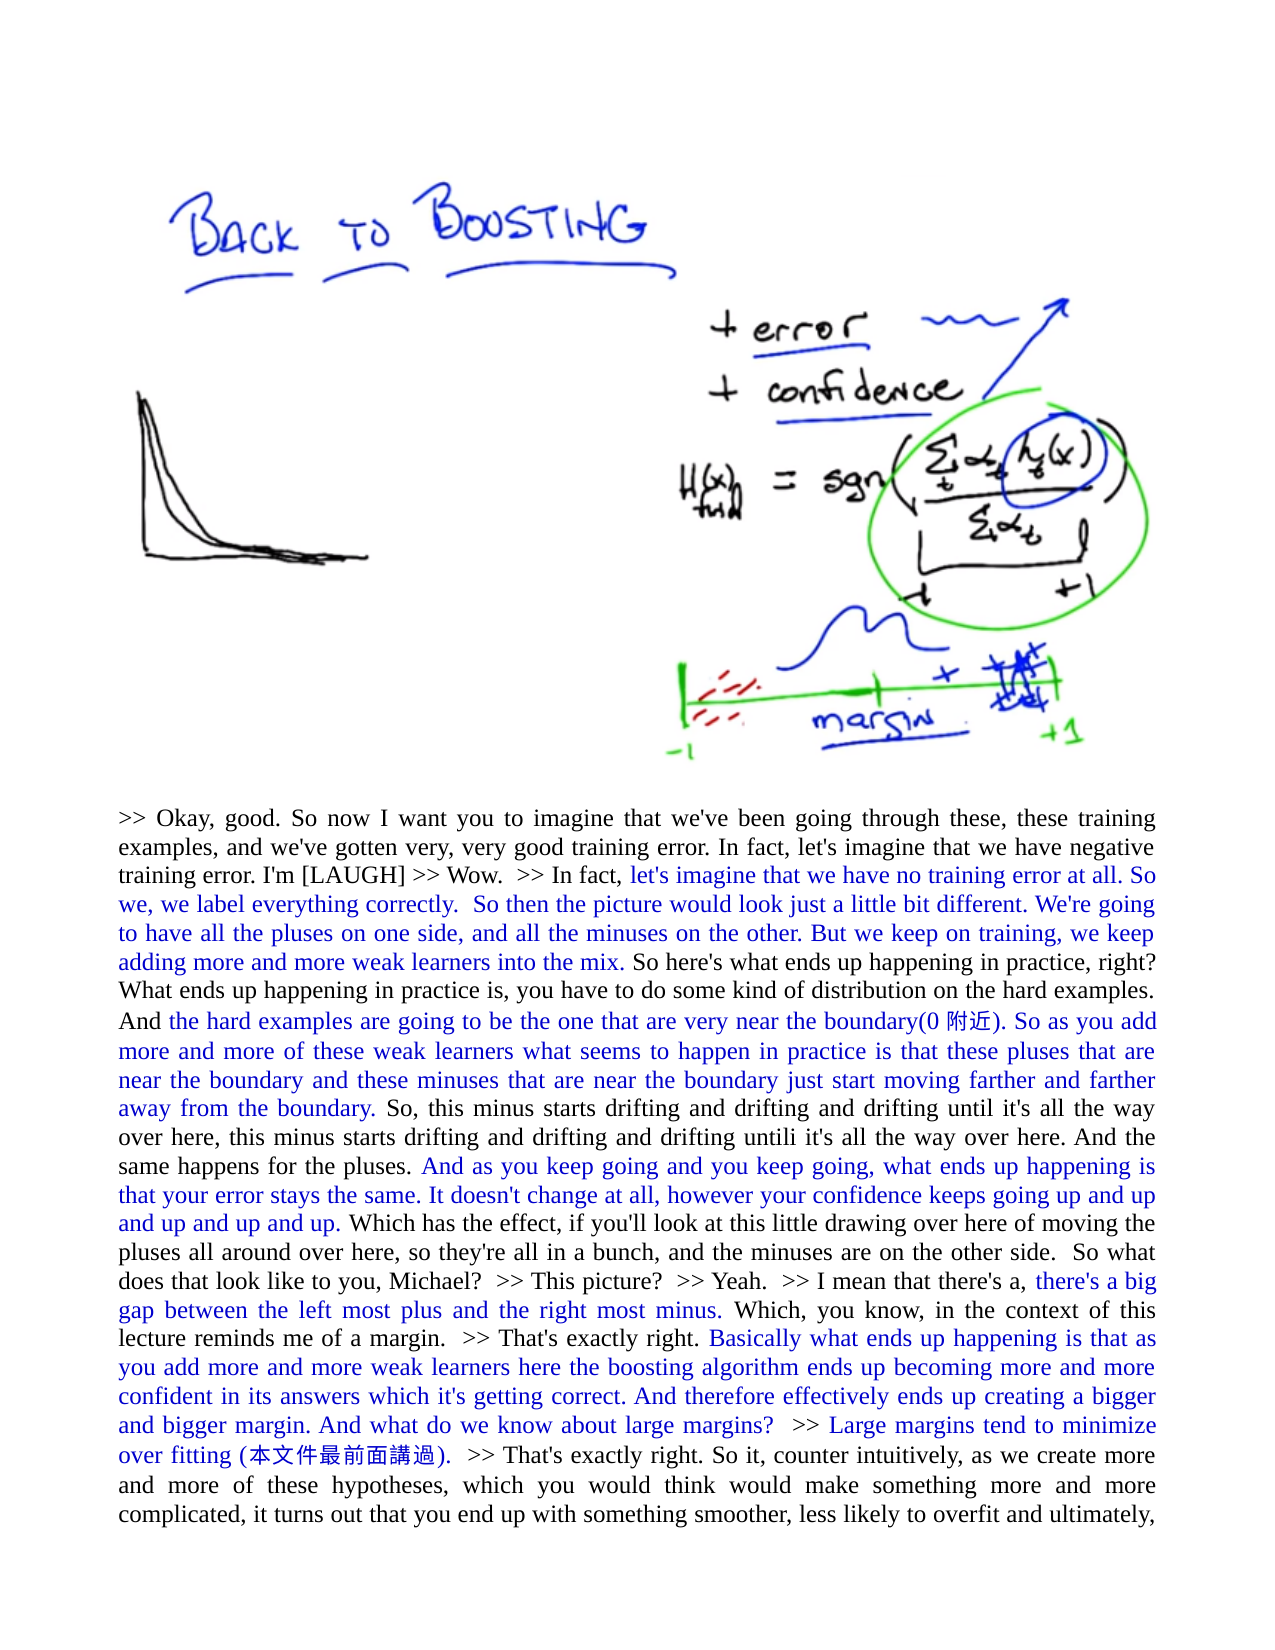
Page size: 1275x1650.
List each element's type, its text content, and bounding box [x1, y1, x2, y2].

picture [118, 175, 1157, 775]
text >> Okay, good. So now I want you to imagine that we've been going through these, these training examples, and we've gotten very, very good training error. In fact, let's imagine that we have negative training error. I'm [LAUGH] >> Wow. >> In fact, let's imagine that we have no training error at all. So we, we label everything correctly. So then the picture would look just a little bit different. We're going to have all the pluses on one side, and all the minuses on the other. But we keep on training, we keep adding more and more weak learners into the mix. So here's what ends up happening in practice, right? What ends up happening in practice is, you have to do some kind of distribution on the hard examples. And the hard examples are going to be the one that are very near the boundary(0附近). So as you add more and more of these weak learners what seems to happen in practice is that these pluses that are near the boundary and these minuses that are near the boundary just start moving farther and farther away from the boundary. So, this minus starts drifting and drifting and drifting until it's all the way over here, this minus starts drifting and drifting and drifting untili it's all the way over here. And the same happens for the pluses. And as you keep going and you keep going, what ends up happening is that your error stays the same. It doesn't change at all, however your confidence keeps going up and up and up and up and up. Which has the effect, if you'll look at this little drawing over here of moving the pluses all around over here, so they're all in a bunch, and the minuses are on the other side. So what does that look like to you, Michael? >> This picture? >> Yeah. >> I mean that there's a, there's a big gap between the left most plus and the right most minus. Which, you know, in the context of this lecture reminds me of a margin. >> That's exactly right. Basically what ends up happening is that as you add more and more weak learners here the boosting algorithm ends up becoming more and more confident in its answers which it's getting correct. And therefore effectively ends up creating a bigger and bigger margin. And what do we know about large margins? >> Large margins tend to minimize over fitting (本文件最前面講過). >> That's exactly right. So it, counter intuitively, as we create more and more of these hypotheses, which you would think would make something more and more complicated, it turns out that you end up with something smoother, less likely to overfit and ultimately, [118, 803, 1157, 1528]
